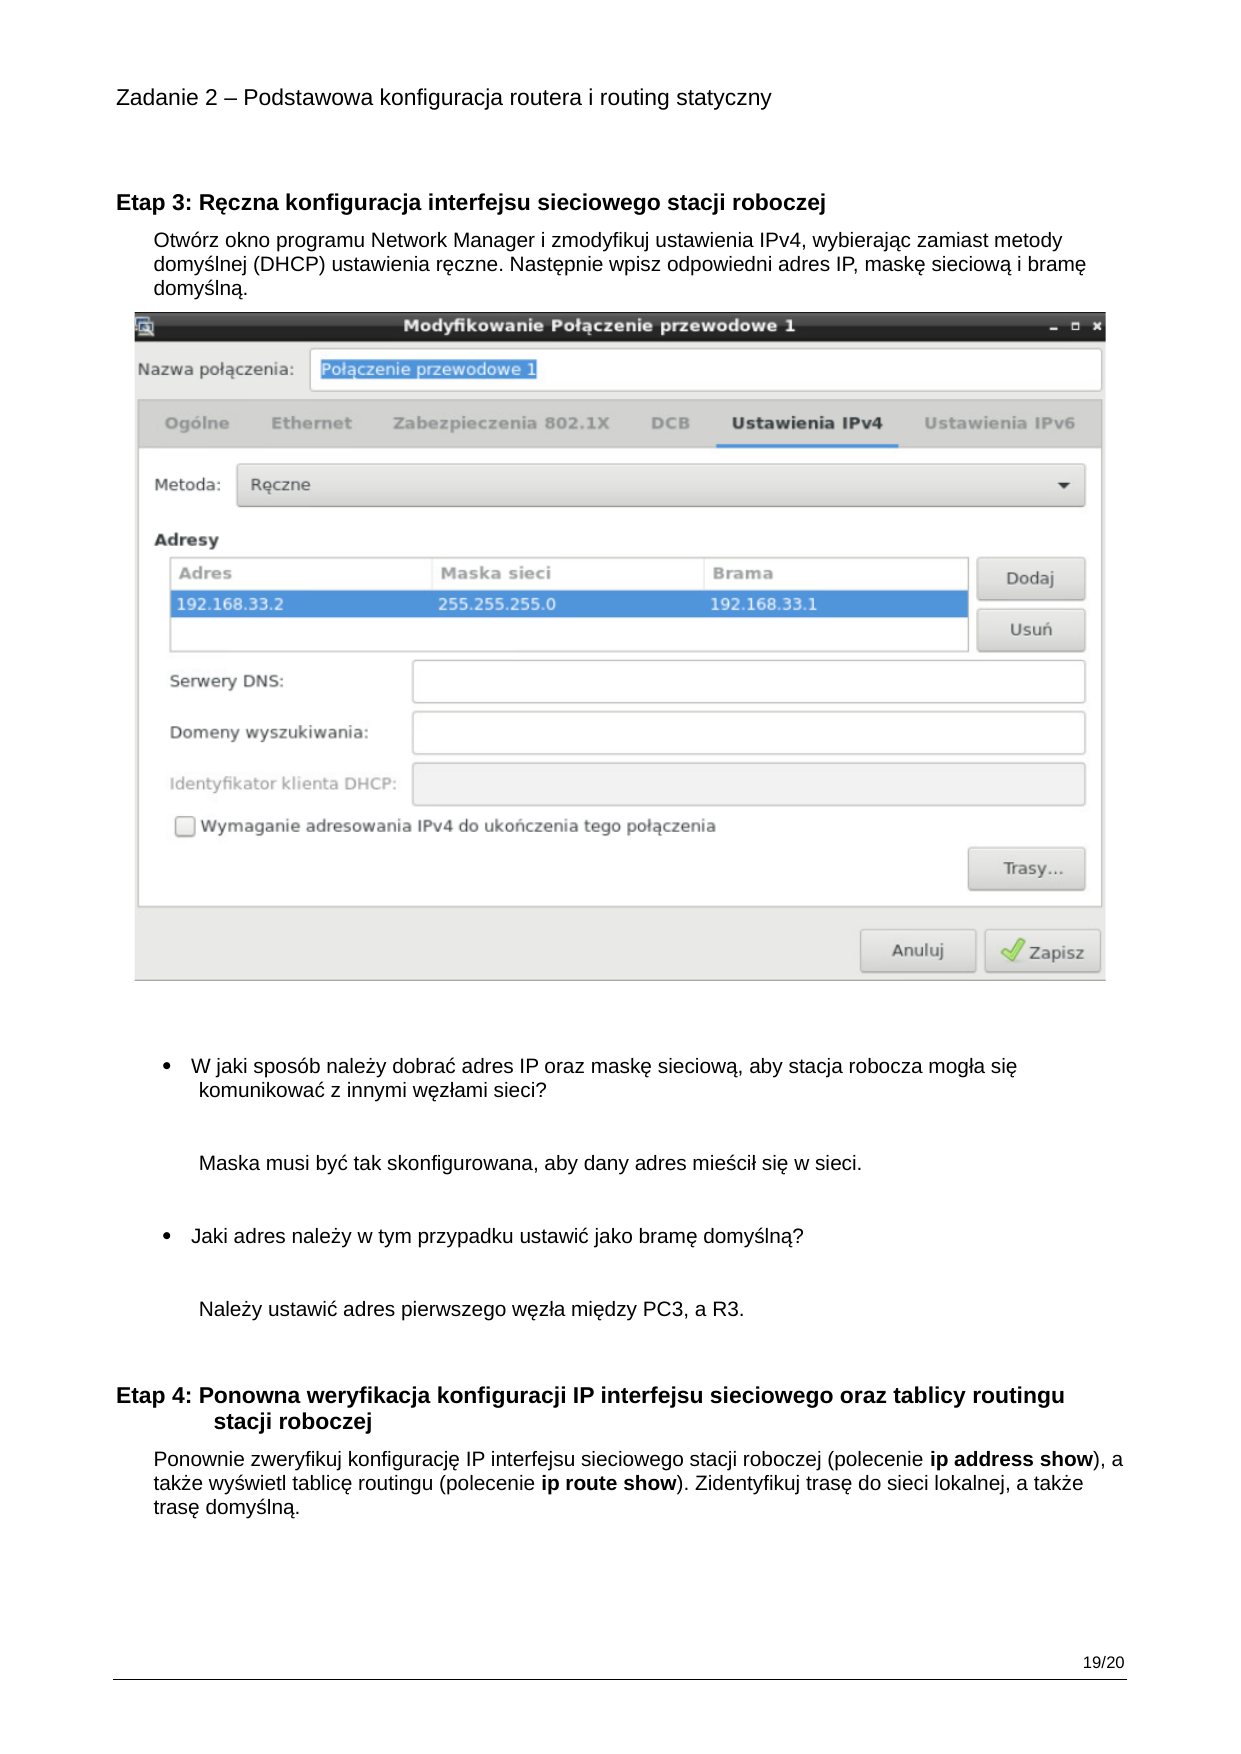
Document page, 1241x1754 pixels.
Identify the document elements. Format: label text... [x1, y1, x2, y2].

list Ponowna weryfikacja konfiguracji IP interfejsu sieciowego oraz tablicy routingu stacji roboczej [116, 1382, 1124, 1434]
list W jaki sposób należy dobrać adres IP oraz maskę sieciową, aby stacja robocza mogła się komunikować z innymi węzłami sieci? [163, 1053, 1124, 1102]
text Należy ustawić adres pierwszego węzła między PC3, a R3. [163, 1296, 1124, 1320]
picture [134, 312, 1106, 981]
list Maska musi być tak skonfigurowana, aby dany adres mieścił się w sieci. [163, 1151, 1124, 1174]
text Ponownie zweryfikuj konfigurację IP interfejsu sieciowego stacji roboczej (polecenie ip address show), a także wyświetl tablicę routingu (polecenie ip route show). Zidentyfikuj trasę do sieci lokalnej, a także trasę domyślną. [153, 1447, 1124, 1519]
list Jaki adres należy w tym przypadku ustawić jako bramę domyślną? [163, 1223, 1124, 1247]
text Otwórz okno programu Network Manager i zmodyfikuj ustawienia IPv4, wybierając zamiast metody domyślnej (DHCP) ustawienia ręczne. Następnie wpisz odpowiedni adres IP, maskę sieciową i bramę domyślną. [153, 228, 1124, 300]
list Ręczna konfiguracja interfejsu sieciowego stacji roboczej [116, 189, 1124, 215]
